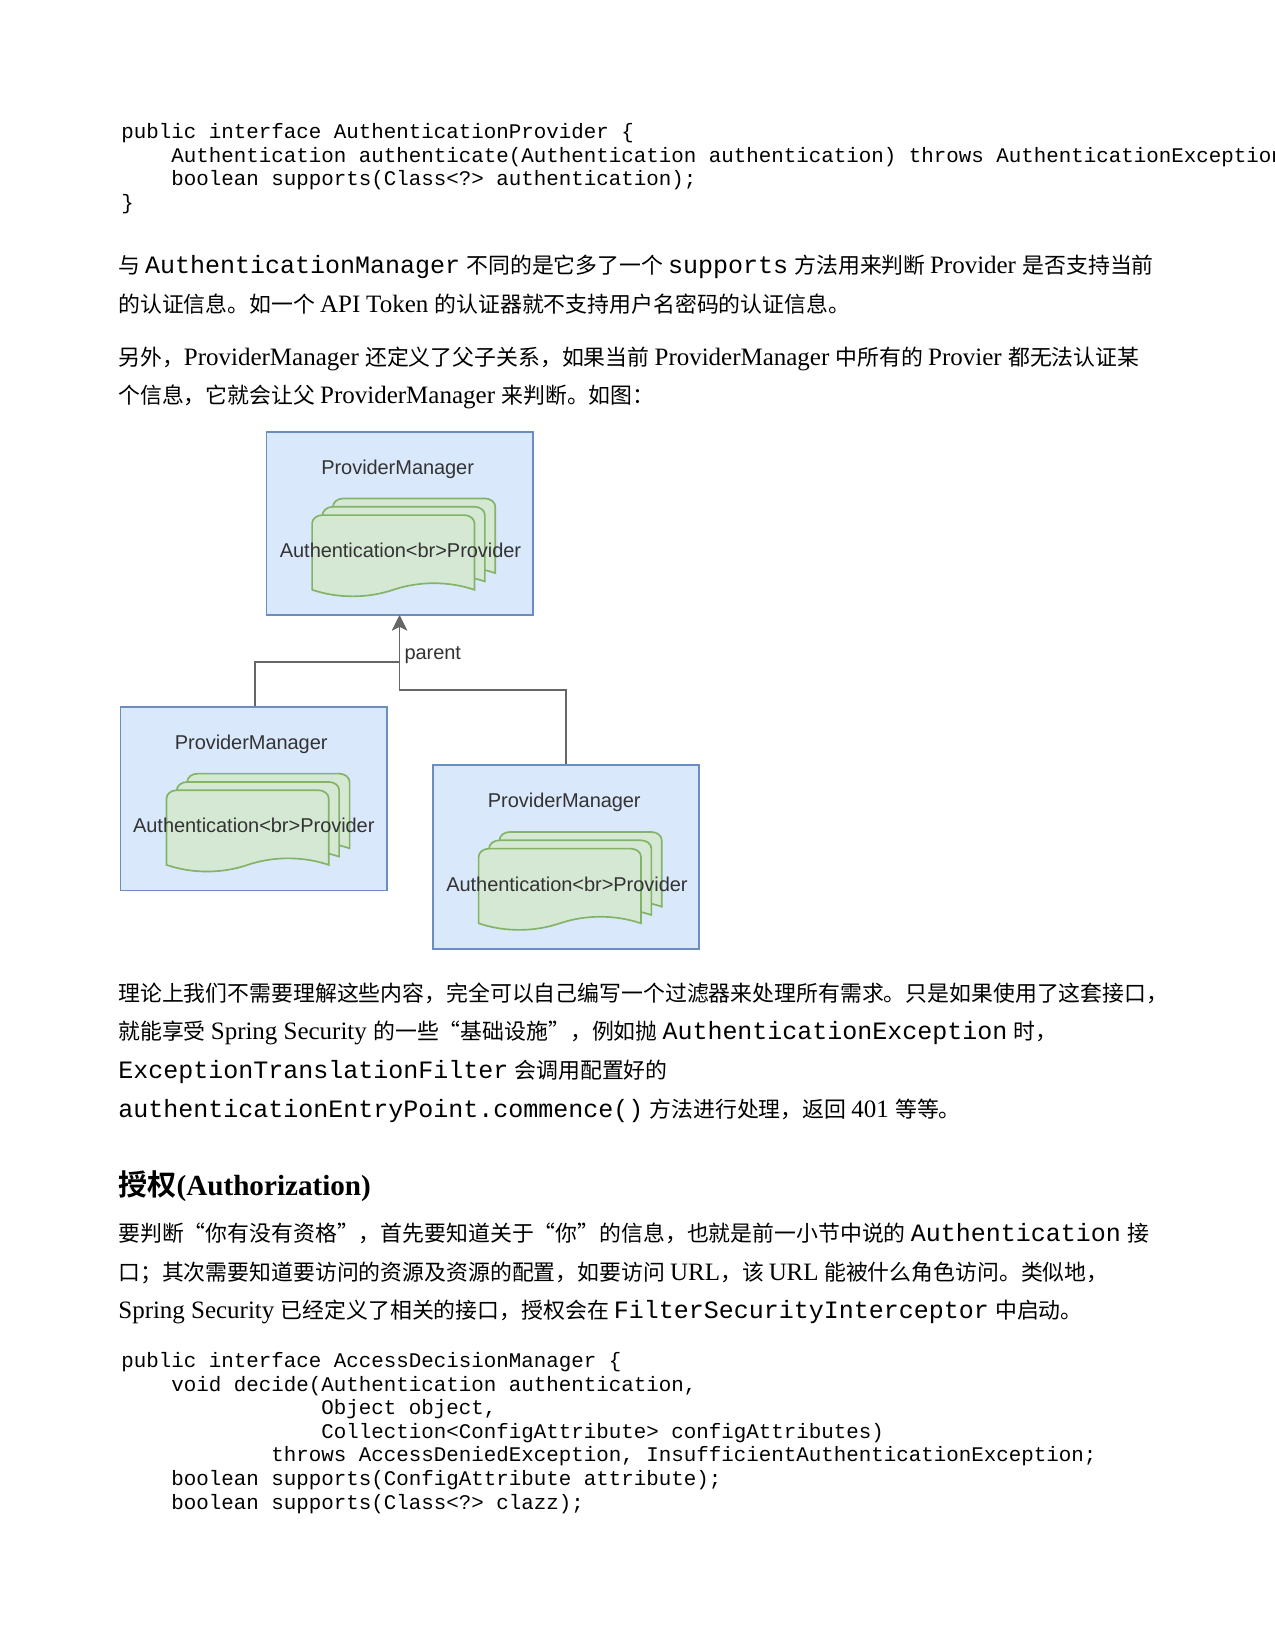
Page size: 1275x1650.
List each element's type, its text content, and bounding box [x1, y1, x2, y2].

text 另外，ProviderManager 还定义了父子关系，如果当前 ProviderManager 中所有的 Provier 都无法认证某个信息，它就会让父 ProviderManager 来判断。如图： [118, 340, 1157, 409]
text 要判断“你有没有资格”，首先要知道关于“你”的信息，也就是前一小节中说的 Authentication 接口；其次需要知道要访问的资源及资源的配置，如要访问 URL，该 URL 能被什么角色访问。类似地，Spring Security 已经定义了相关的接口，授权会在 FilterSecurityInterceptor 中启动。 [118, 1216, 1157, 1326]
text 与 AuthenticationManager 不同的是它多了一个 supports 方法用来判断Provider 是否支持当前的认证信息。如一个 API Token 的认证器就不支持用户名密码的认证信息。 [118, 248, 1157, 319]
text 理论上我们不需要理解这些内容，完全可以自己编写一个过滤器来处理所有需求。只是如果使用了这套接口，就能享受 Spring Security 的一些“基础设施”，例如抛 AuthenticationException 时，ExceptionTranslationFilter 会调用配置好的 authenticationEntryPoint.commence() 方法进行处理，返回 401 等等。 [118, 976, 1157, 1125]
subtitle 授权(Authorization) [118, 1161, 1157, 1203]
table_header public interface AccessDecisionManager { void decide(Authentication authentication, Object object, Collection<ConfigAttribute> configAttributes) throws AccessDeniedException, InsufficientAuthenticationException; boolean supports(ConfigAttribute attribute); boolean supports(Class<?> clazz); [118, 1347, 1110, 1518]
table_header public interface AuthenticationProvider { Authentication authenticate(Authentication authentication) throws AuthenticationException; boolean supports(Class<?> authentication); } [118, 118, 1275, 248]
